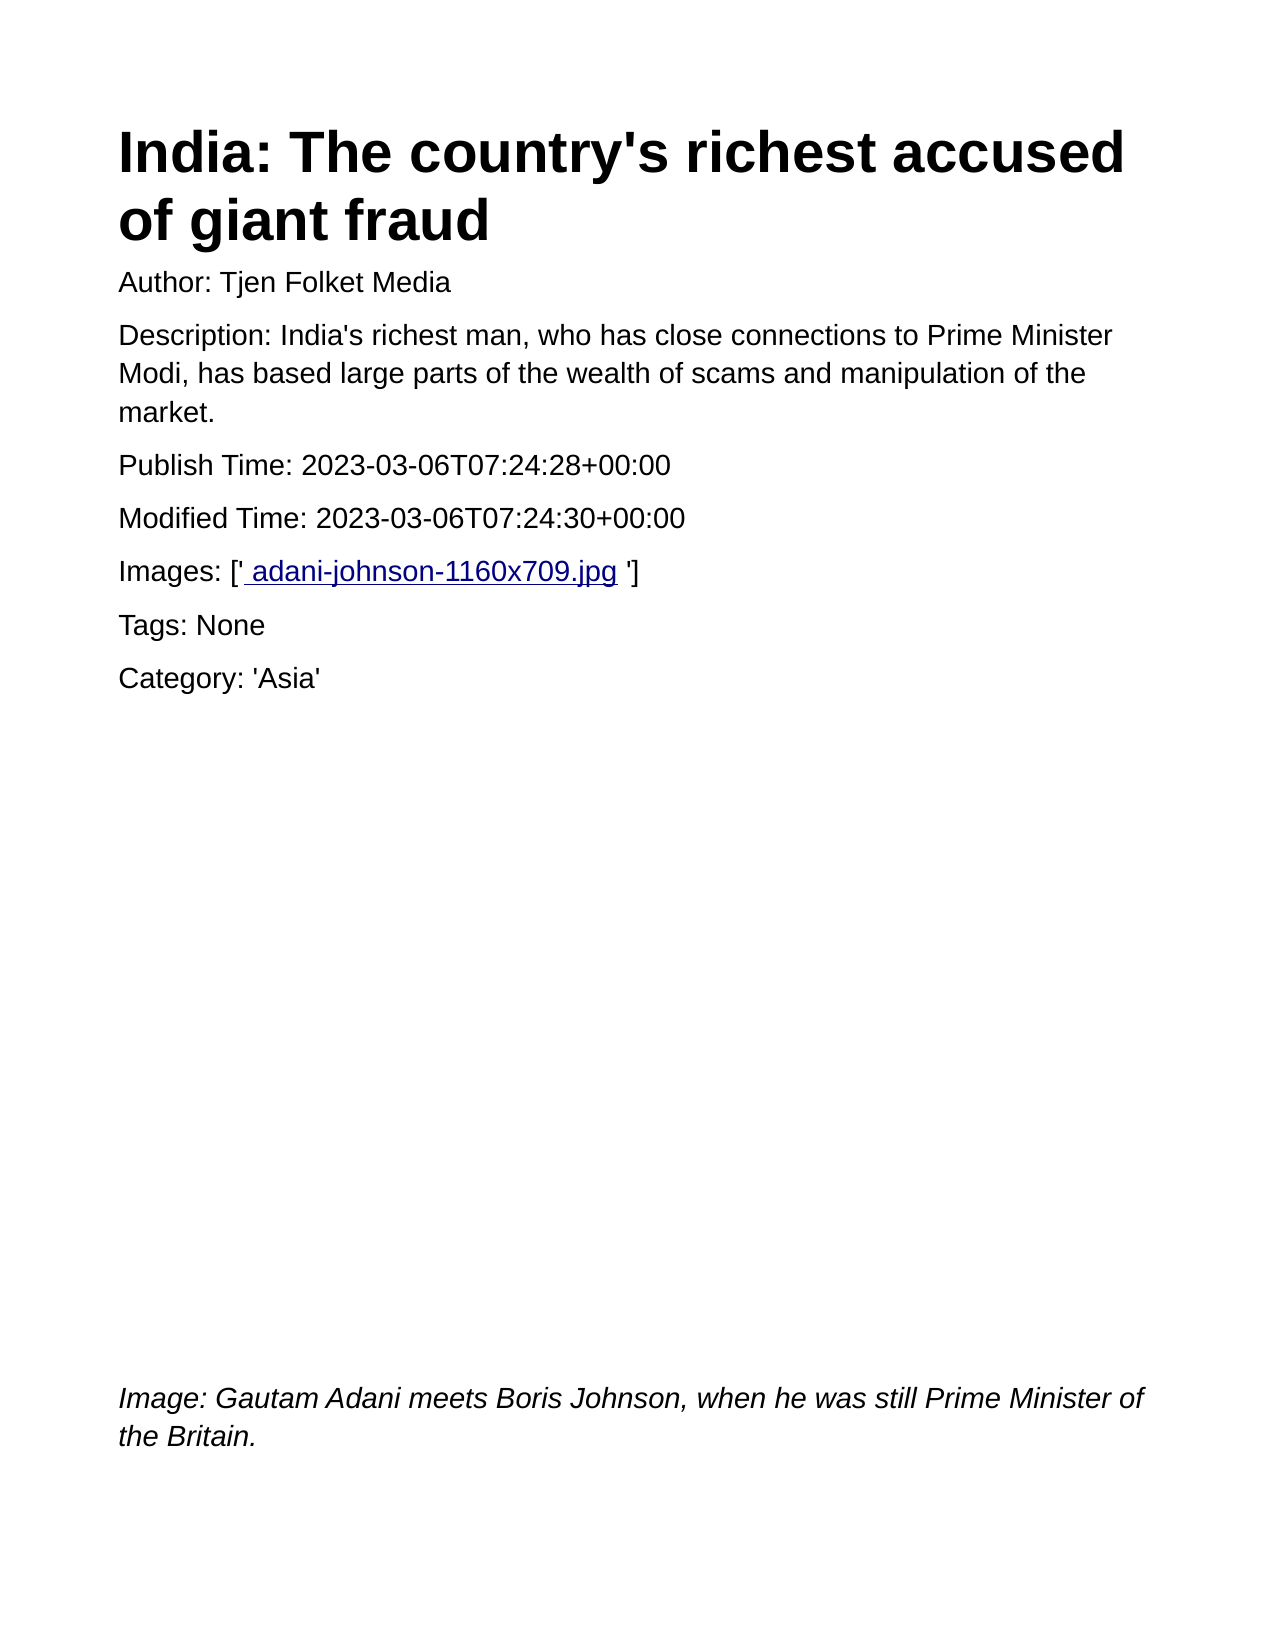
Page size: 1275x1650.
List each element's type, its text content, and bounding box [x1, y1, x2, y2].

text Category: 'Asia' [118, 661, 1157, 694]
text Author: Tjen Folket Media [118, 265, 1157, 298]
text Image: Gautam Adani meets Boris Johnson, when he was still Prime Minister of the Britain. [118, 714, 1157, 1453]
text Images: [' adani-johnson-1160x709.jpg '] [118, 554, 1157, 588]
subtitle India: The country's richest accused of giant fraud [118, 118, 1157, 252]
text Tags: None [118, 607, 1157, 641]
text Modified Time: 2023-03-06T07:24:30+00:00 [118, 501, 1157, 535]
text Publish Time: 2023-03-06T07:24:28+00:00 [118, 448, 1157, 482]
text Description: India's richest man, who has close connections to Prime Minister Modi, has based large parts of the wealth of scams and manipulation of the market. [118, 318, 1157, 428]
